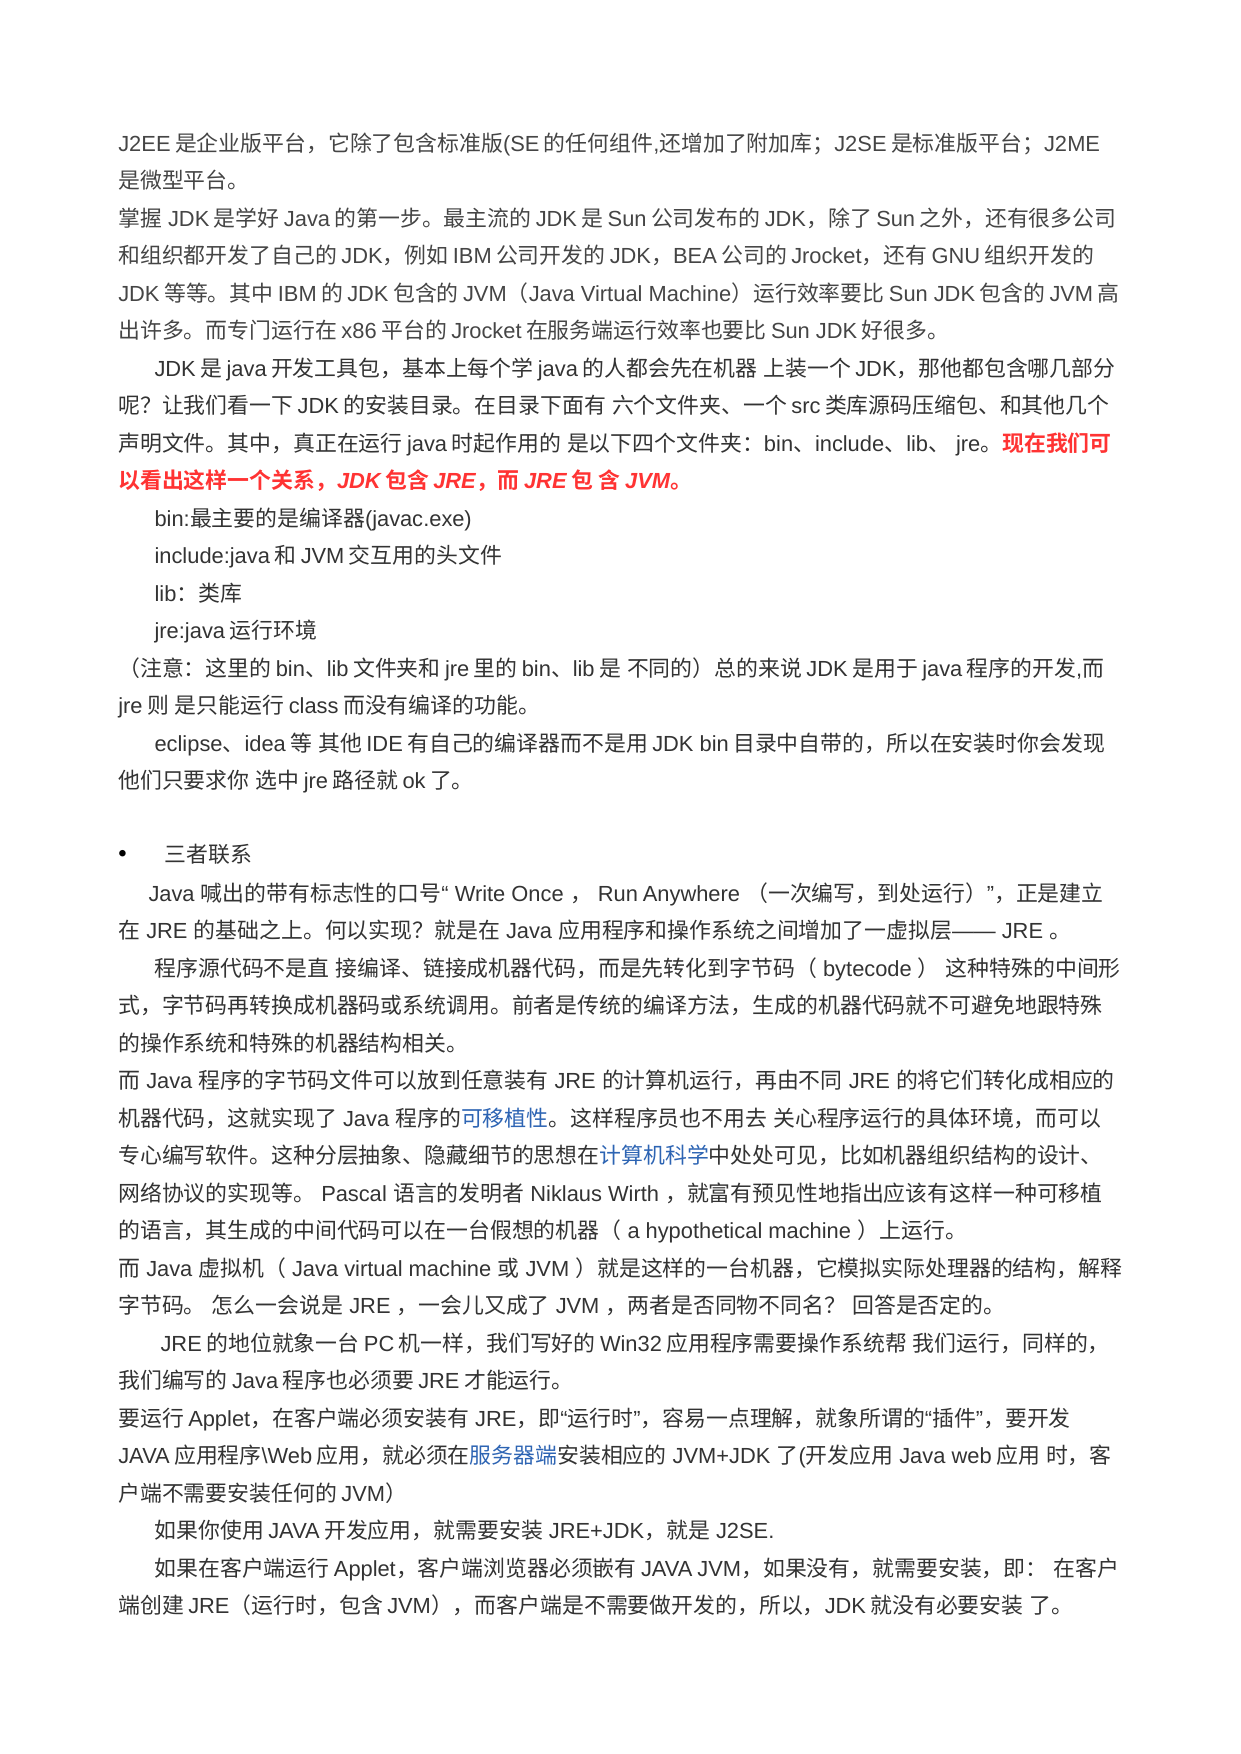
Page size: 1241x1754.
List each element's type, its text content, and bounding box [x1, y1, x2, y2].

list J2EE是企业版平台，它除了包含标准版(SE的任何组件,还增加了附加库；J2SE是标准版平台；J2ME是微型平台。 掌握 JDK是学好Java的第一步。最主流的JDK是Sun公司发布的JDK，除了Sun之外，还有很多公司和组织都开发了自己的JDK，例如IBM公司开发的JDK，BEA公司的Jrocket，还有GNU组织开发的JDK等等。其中IBM的JDK包含的JVM（Java Virtual Machine）运行效率要比Sun JDK包含的JVM高出许多。而专门运行在x86平台的Jrocket在服务端运行效率也要比Sun JDK好很多。 JDK是java开发工具包，基本上每个学java的人都会先在机器 上装一个JDK，那他都包含哪几部分呢？让我们看一下JDK的安装目录。在目录下面有 六个文件夹、一个src类库源码压缩包、和其他几个声明文件。其中，真正在运行java时起作用的 是以下四个文件夹：bin、include、lib、 jre。现在我们可以看出这样一个关系，JDK包含JRE，而JRE包 含JVM。 bin:最主要的是编译器(javac.exe) include:java和JVM交互用的头文件 lib：类库 jre:java运行环境 （注意：这里的bin、lib文件夹和jre里的bin、lib是 不同的）总的来说JDK是用于java程序的开发,而jre则 是只能运行class而没有编译的功能。 eclipse、idea等 其他IDE有自己的编译器而不是用JDK bin目录中自带的，所以在安装时你会发现他们只要求你 选中jre路径就ok了。 [118, 118, 1122, 793]
list 三者联系 Java 喊出的带有标志性的口号“ Write Once ， Run Anywhere （一次编写，到处运行）”，正是建立在 JRE 的基础之上。何以实现？就是在 Java 应用程序和操作系统之间增加了一虚拟层—— JRE 。 程序源代码不是直 接编译、链接成机器代码，而是先转化到字节码（ bytecode ） 这种特殊的中间形式，字节码再转换成机器码或系统调用。前者是传统的编译方法，生成的机器代码就不可避免地跟特殊的操作系统和特殊的机器结构相关。 而 Java 程序的字节码文件可以放到任意装有 JRE 的计算机运行，再由不同 JRE 的将它们转化成相应的机器代码，这就实现了 Java 程序的可移植性。这样程序员也不用去 关心程序运行的具体环境，而可以专心编写软件。这种分层抽象、隐藏细节的思想在计算机科学中处处可见，比如机器组织结构的设计、网络协议的实现等。 Pascal 语言的发明者 Niklaus Wirth ，就富有预见性地指出应该有这样一种可移植的语言，其生成的中间代码可以在一台假想的机器（ a hypothetical machine ）上运行。 而 Java 虚拟机（ Java virtual machine 或 JVM ）就是这样的一台机器，它模拟实际处理器的结构，解释字节码。 怎么一会说是 JRE ，一会儿又成了 JVM ，两者是否同物不同名？ 回答是否定的。 JRE的地位就象一台PC机一样，我们写好的Win32应用程序需要操作系统帮 我们运行，同样的，我们编写的Java程序也必须要JRE才能运行。 要运行Applet，在客户端必须安装有 JRE，即“运行时”，容易一点理解，就象所谓的“插件”，要开发JAVA应用程序\Web应用，就必须在服务器端安装相应的 JVM+JDK 了(开发应用 Java web应用 时，客户端不需要安装任何的JVM） 如果你使用JAVA开发应用，就需要安装 JRE+JDK，就是 J2SE. 如果在客户端运行Applet，客户端浏览器必须嵌有JAVA JVM，如果没有，就需要安装，即： 在客户端创建JRE（运行时，包含JVM），而客户端是不需要做开发的，所以，JDK就没有必要安装 了。 [118, 831, 1122, 1618]
